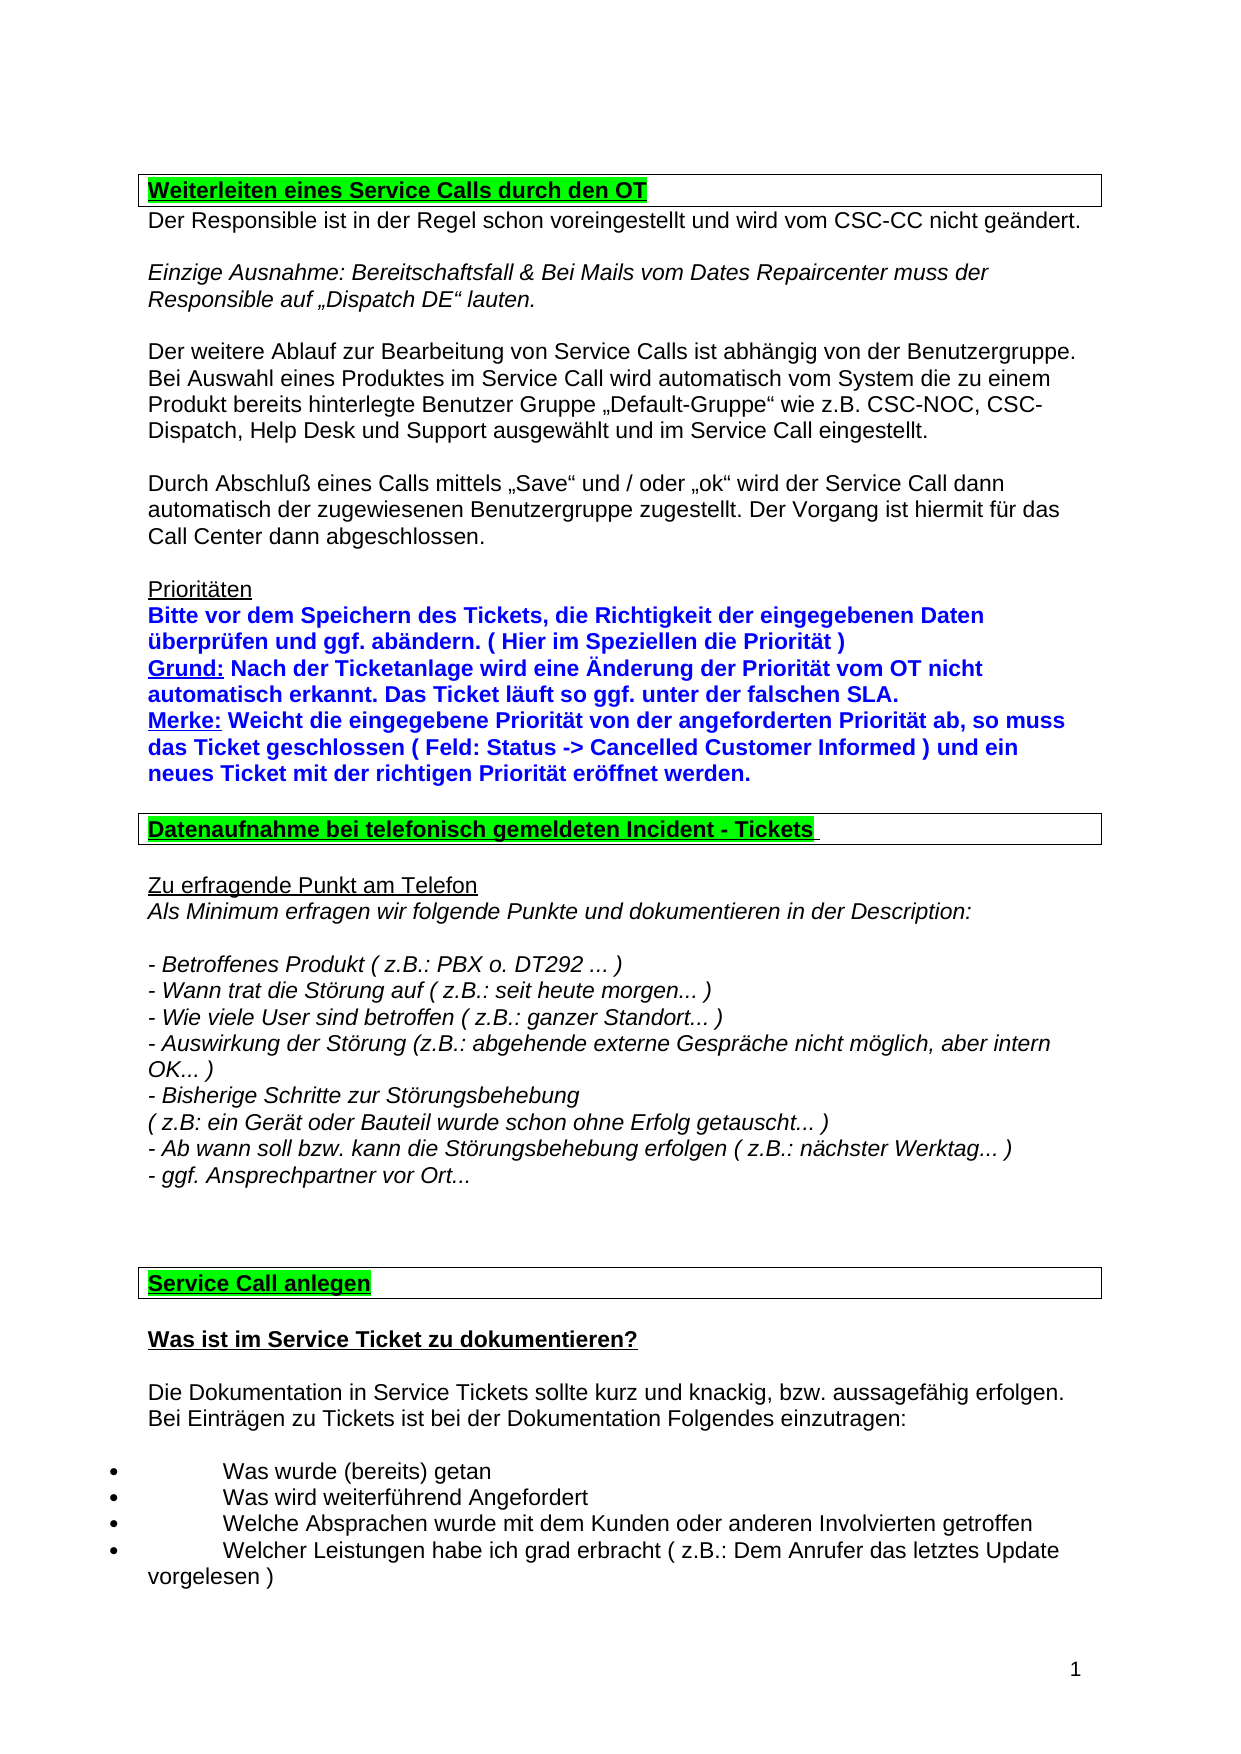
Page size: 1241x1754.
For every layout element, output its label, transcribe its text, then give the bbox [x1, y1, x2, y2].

text Durch Abschluß eines Calls mittels „Save“ und / oder „ok“ wird der Service Call dann automatisch der zugewiesenen Benutzergruppe zugestellt. Der Vorgang ist hiermit für das Call Center dann abgeschlossen. [148, 470, 1093, 549]
text Einzige Ausnahme: Bereitschaftsfall & Bei Mails vom Dates Repaircenter muss der Responsible auf „Dispatch DE“ lauten. [148, 259, 1093, 312]
text Bei Einträgen zu Tickets ist bei der Dokumentation Folgendes einzutragen: [148, 1405, 1093, 1431]
text Merke: Weicht die eingegebene Priorität von der angeforderten Priorität ab, so muss das Ticket geschlossen ( Feld: Status -> Cancelled Customer Informed ) und ein neues Ticket mit der richtigen Priorität eröffnet werden. [148, 707, 1093, 786]
list Was wurde (bereits) getan [110, 1458, 1093, 1484]
text - Wann trat die Störung auf ( z.B.: seit heute morgen... ) [148, 977, 1093, 1003]
text - Betroffenes Produkt ( z.B.: PBX o. DT292 ... ) [148, 951, 1093, 977]
list Welche Absprachen wurde mit dem Kunden oder anderen Involvierten getroffen [110, 1510, 1093, 1537]
text Datenaufnahme bei telefonisch gemeldeten Incident - Tickets [139, 814, 1101, 844]
text Bitte vor dem Speichern des Tickets, die Richtigkeit der eingegebenen Daten überprüfen und ggf. abändern. ( Hier im Speziellen die Priorität ) [148, 602, 1093, 654]
text - Auswirkung der Störung (z.B.: abgehende externe Gespräche nicht möglich, aber intern OK... ) [148, 1030, 1093, 1082]
text - Wie viele User sind betroffen ( z.B.: ganzer Standort... ) [148, 1003, 1093, 1030]
text - Ab wann soll bzw. kann die Störungsbehebung erfolgen ( z.B.: nächster Werktag... ) [148, 1135, 1093, 1162]
text - Bisherige Schritte zur Störungsbehebung [148, 1082, 1093, 1109]
text Grund: Nach der Ticketanlage wird eine Änderung der Priorität vom OT nicht automatisch erkannt. Das Ticket läuft so ggf. unter der falschen SLA. [148, 654, 1093, 707]
text Der Responsible ist in der Regel schon voreingestellt und wird vom CSC-CC nicht geändert. [148, 207, 1093, 233]
text Was ist im Service Ticket zu dokumentieren? [148, 1326, 1093, 1352]
text Prioritäten [148, 576, 1093, 602]
list Welcher Leistungen habe ich grad erbracht ( z.B.: Dem Anrufer das letztes Update vorgelesen ) [110, 1537, 1093, 1589]
text Die Dokumentation in Service Tickets sollte kurz und knackig, bzw. aussagefähig erfolgen. [148, 1379, 1093, 1405]
list Was wird weiterführend Angefordert [110, 1484, 1093, 1510]
text Weiterleiten eines Service Calls durch den OT [139, 175, 1101, 206]
text ( z.B: ein Gerät oder Bauteil wurde schon ohne Erfolg getauscht... ) [148, 1109, 1093, 1135]
text Der weitere Ablauf zur Bearbeitung von Service Calls ist abhängig von der Benutzergruppe. Bei Auswahl eines Produktes im Service Call wird automatisch vom System die zu einem Produkt bereits hinterlegte Benutzer Gruppe „Default-Gruppe“ wie z.B. CSC-NOC, CSC-Dispatch, Help Desk und Support ausgewählt und im Service Call eingestellt. [148, 338, 1093, 444]
text Service Call anlegen [139, 1268, 1101, 1298]
text Zu erfragende Punkt am Telefon [148, 872, 1093, 898]
text Als Minimum erfragen wir folgende Punkte und dokumentieren in der Description: [148, 898, 1093, 924]
text - ggf. Ansprechpartner vor Ort... [148, 1162, 1093, 1188]
